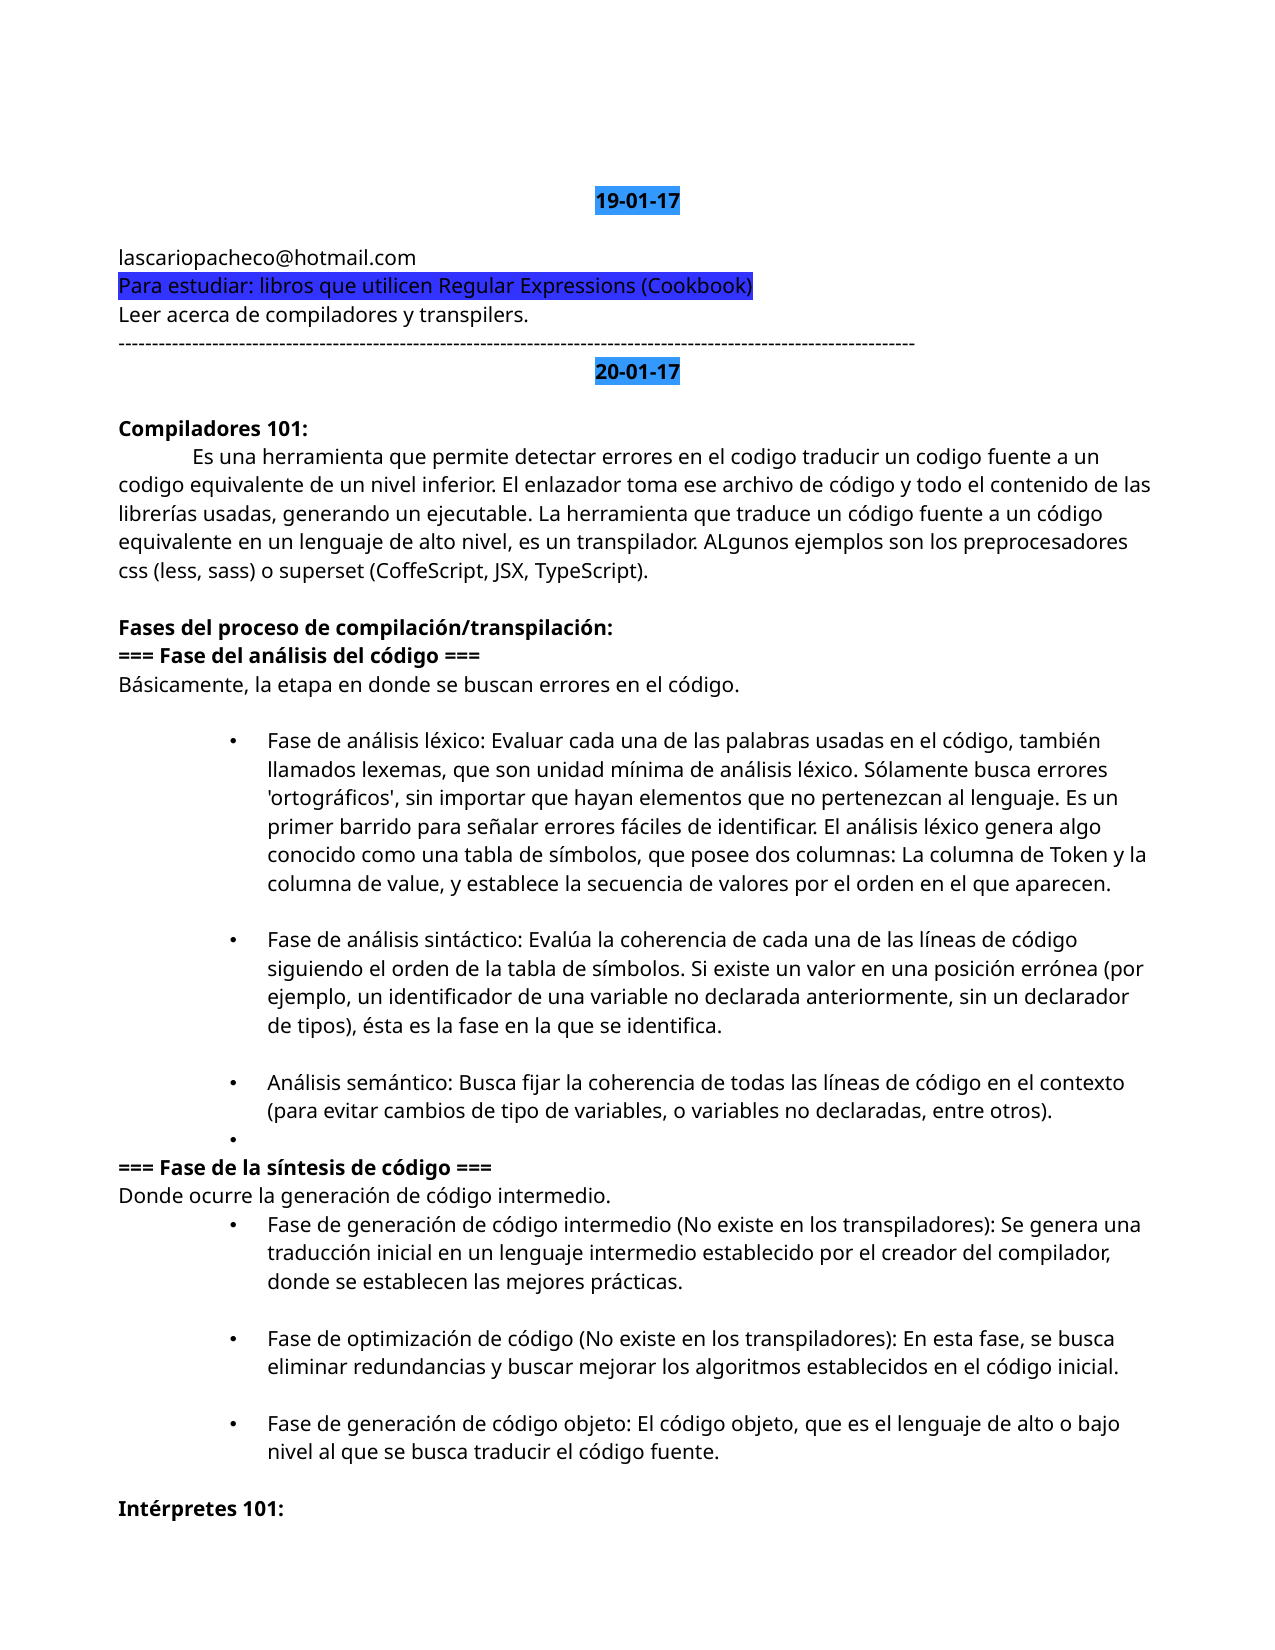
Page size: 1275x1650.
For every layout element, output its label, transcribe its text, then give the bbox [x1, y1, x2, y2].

text === Fase de la síntesis de código === [118, 1153, 1157, 1182]
text Básicamente, la etapa en donde se buscan errores en el código. [118, 670, 1157, 698]
list Fase de generación de código intermedio (No existe en los transpiladores): Se genera una traducción inicial en un lenguaje intermedio establecido por el creador del compilador, donde se establecen las mejores prácticas. [229, 1210, 1157, 1295]
text 20-01-17 [118, 357, 1157, 385]
text Fases del proceso de compilación/transpilación: [118, 613, 1157, 641]
text Compiladores 101: [118, 414, 1157, 442]
text === Fase del análisis del código === [118, 641, 1157, 670]
text Intérpretes 101: [118, 1494, 1157, 1523]
list Análisis semántico: Busca fijar la coherencia de todas las líneas de código en el contexto (para evitar cambios de tipo de variables, o variables no declaradas, entre otros). [229, 1068, 1157, 1125]
text lascariopacheco@hotmail.com [118, 243, 1157, 272]
text Leer acerca de compiladores y transpilers. [118, 300, 1157, 328]
text Es una herramienta que permite detectar errores en el codigo traducir un codigo fuente a un codigo equivalente de un nivel inferior. El enlazador toma ese archivo de código y todo el contenido de las librerías usadas, generando un ejecutable. La herramienta que traduce un código fuente a un código equivalente en un lenguaje de alto nivel, es un transpilador. ALgunos ejemplos son los preprocesadores css (less, sass) o superset (CoffeScript, JSX, TypeScript). [118, 442, 1157, 584]
list Fase de optimización de código (No existe en los transpiladores): En esta fase, se busca eliminar redundancias y buscar mejorar los algoritmos establecidos en el código inicial. [229, 1324, 1157, 1381]
list Fase de análisis sintáctico: Evalúa la coherencia de cada una de las líneas de código siguiendo el orden de la tabla de símbolos. Si existe un valor en una posición errónea (por ejemplo, un identificador de una variable no declarada anteriormente, sin un declarador de tipos), ésta es la fase en la que se identifica. [229, 926, 1157, 1039]
text 19-01-17 [118, 186, 1157, 215]
text ----------------------------------------------------------------------------------------------------------------------- [118, 328, 1157, 357]
list Fase de generación de código objeto: El código objeto, que es el lenguaje de alto o bajo nivel al que se busca traducir el código fuente. [229, 1409, 1157, 1466]
text Donde ocurre la generación de código intermedio. [118, 1182, 1157, 1210]
text Para estudiar: libros que utilicen Regular Expressions (Cookbook) [118, 272, 1157, 300]
text Diseño de compiladores [118, 118, 1157, 152]
list Fase de análisis léxico: Evaluar cada una de las palabras usadas en el código, también llamados lexemas, que son unidad mínima de análisis léxico. Sólamente busca errores 'ortográficos', sin importar que hayan elementos que no pertenezcan al lenguaje. Es un primer barrido para señalar errores fáciles de identificar. El análisis léxico genera algo conocido como una tabla de símbolos, que posee dos columnas: La columna de Token y la columna de value, y establece la secuencia de valores por el orden en el que aparecen. [229, 727, 1157, 897]
